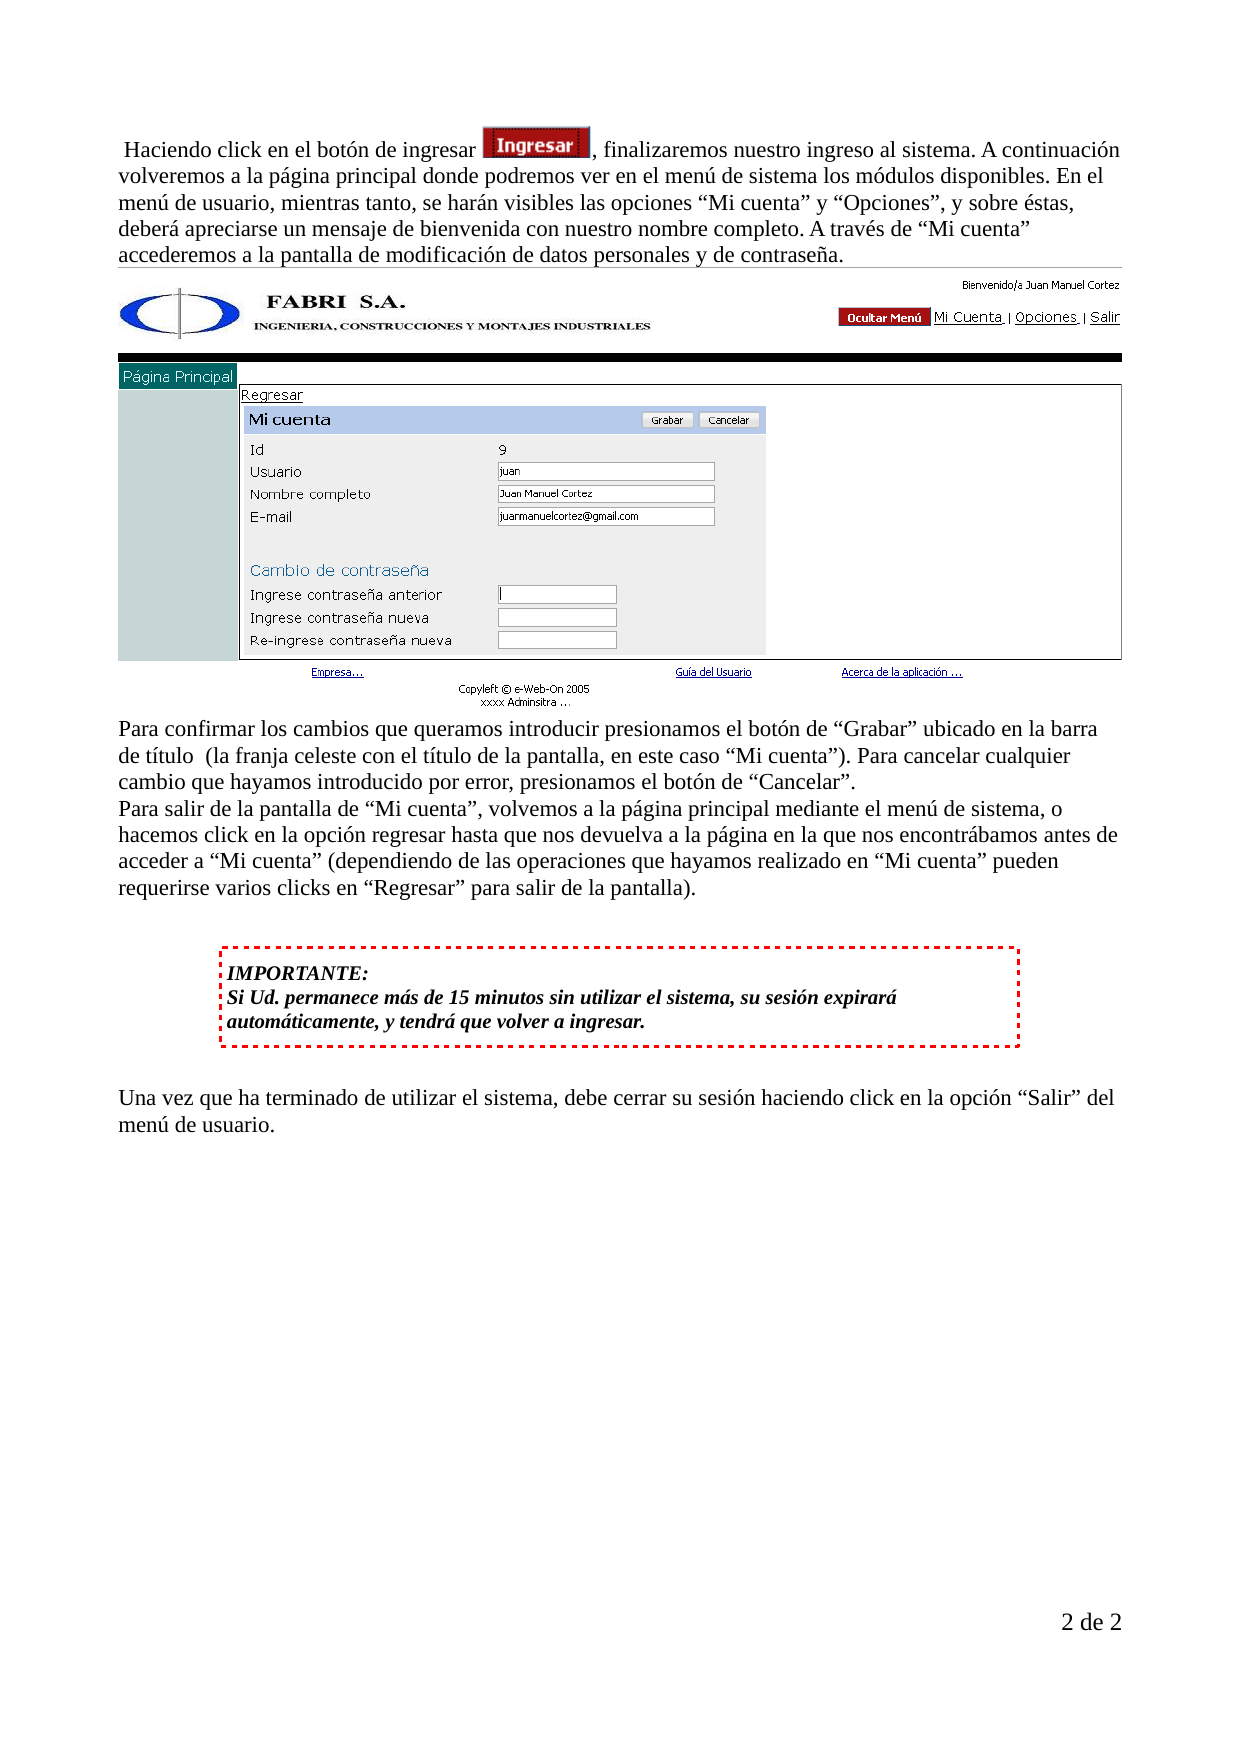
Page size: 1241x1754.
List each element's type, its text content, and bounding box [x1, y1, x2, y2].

text Una vez que ha terminado de utilizar el sistema, debe cerrar su sesión haciendo click en la opción “Salir” del menú de usuario. [118, 1084, 1122, 1137]
text Haciendo click en el botón de ingresar , finalizaremos nuestro ingreso al sistema. A continuación volveremos a la página principal donde podremos ver en el menú de sistema los módulos disponibles. En el menú de usuario, mientras tanto, se harán visibles las opciones “Mi cuenta” y “Opciones”, y sobre éstas, deberá apreciarse un mensaje de bienvenida con nuestro nombre completo. A través de “Mi cuenta” accederemos a la pantalla de modificación de datos personales y de contraseña. [118, 118, 1122, 267]
text Para salir de la pantalla de “Mi cuenta”, volvemos a la página principal mediante el menú de sistema, o hacemos click en la opción regresar hasta que nos devuelva a la página en la que nos encontrábamos antes de acceder a “Mi cuenta” (dependiendo de las operaciones que hayamos realizado en “Mi cuenta” pueden requerirse varios clicks en “Regresar” para salir de la pantalla). [118, 794, 1122, 900]
text Para confirmar los cambios que queramos introducir presionamos el botón de “Grabar” ubicado en la barra de título (la franja celeste con el título de la pantalla, en este caso “Mi cuenta”). Para cancelar cualquier cambio que hayamos introducido por error, presionamos el botón de “Cancelar”. [118, 716, 1122, 794]
